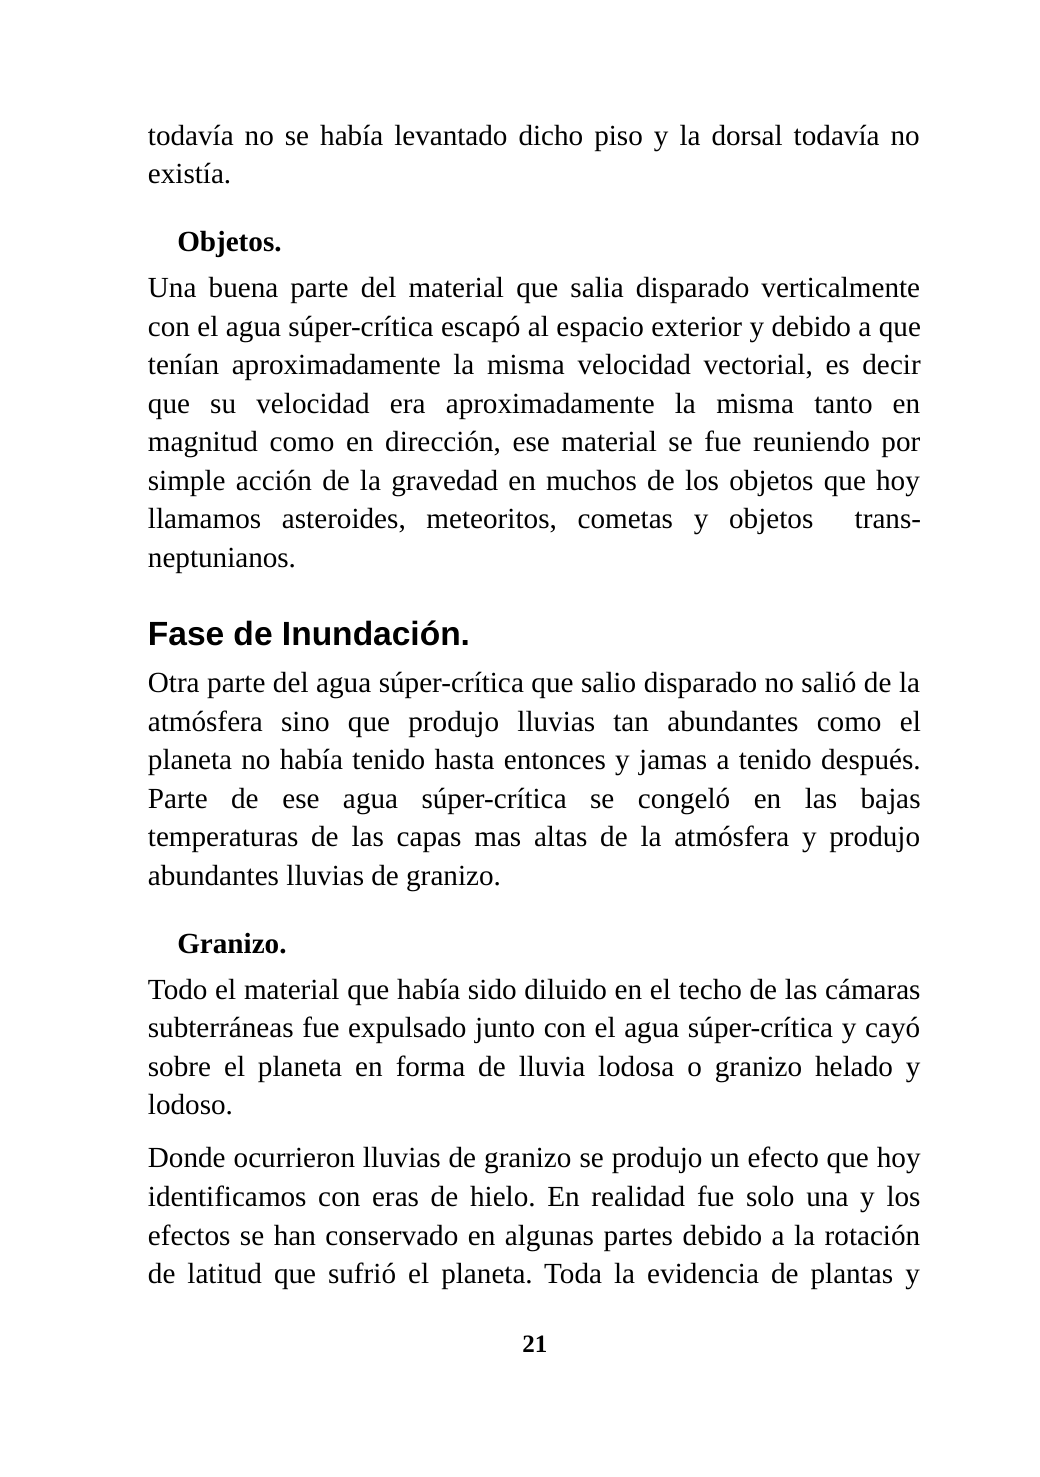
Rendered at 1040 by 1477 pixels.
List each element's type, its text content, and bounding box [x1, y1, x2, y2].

text Todo el material que había sido diluido en el techo de las cámaras subterráneas fue expulsado junto con el agua súper-crítica y cayó sobre el planeta en forma de lluvia lodosa o granizo helado y lodoso. [148, 972, 921, 1121]
subtitle Granizo. [177, 926, 921, 959]
text Donde ocurrieron lluvias de granizo se produjo un efecto que hoy identificamos con eras de hielo. En realidad fue solo una y los efectos se han conservado en algunas partes debido a la rotación de latitud que sufrió el planeta. Toda la evidencia de plantas y [148, 1141, 921, 1290]
subtitle Fase de Inundación. [148, 614, 921, 653]
subtitle Objetos. [177, 224, 921, 258]
text todavía no se había levantado dicho piso y la dorsal todavía no existía. [148, 118, 921, 190]
text Otra parte del agua súper-crítica que salio disparado no salió de la atmósfera sino que produjo lluvias tan abundantes como el planeta no había tenido hasta entonces y jamas a tenido después. Parte de ese agua súper-crítica se congeló en las bajas temperaturas de las capas mas altas de la atmósfera y produjo abundantes lluvias de granizo. [148, 665, 921, 892]
text Una buena parte del material que salia disparado verticalmente con el agua súper-crítica escapó al espacio exterior y debido a que tenían aproximadamente la misma velocidad vectorial, es decir que su velocidad era aproximadamente la misma tanto en magnitud como en dirección, ese material se fue reuniendo por simple acción de la gravedad en muchos de los objetos que hoy llamamos asteroides, meteoritos, cometas y objetos trans-neptunianos. [148, 270, 921, 574]
